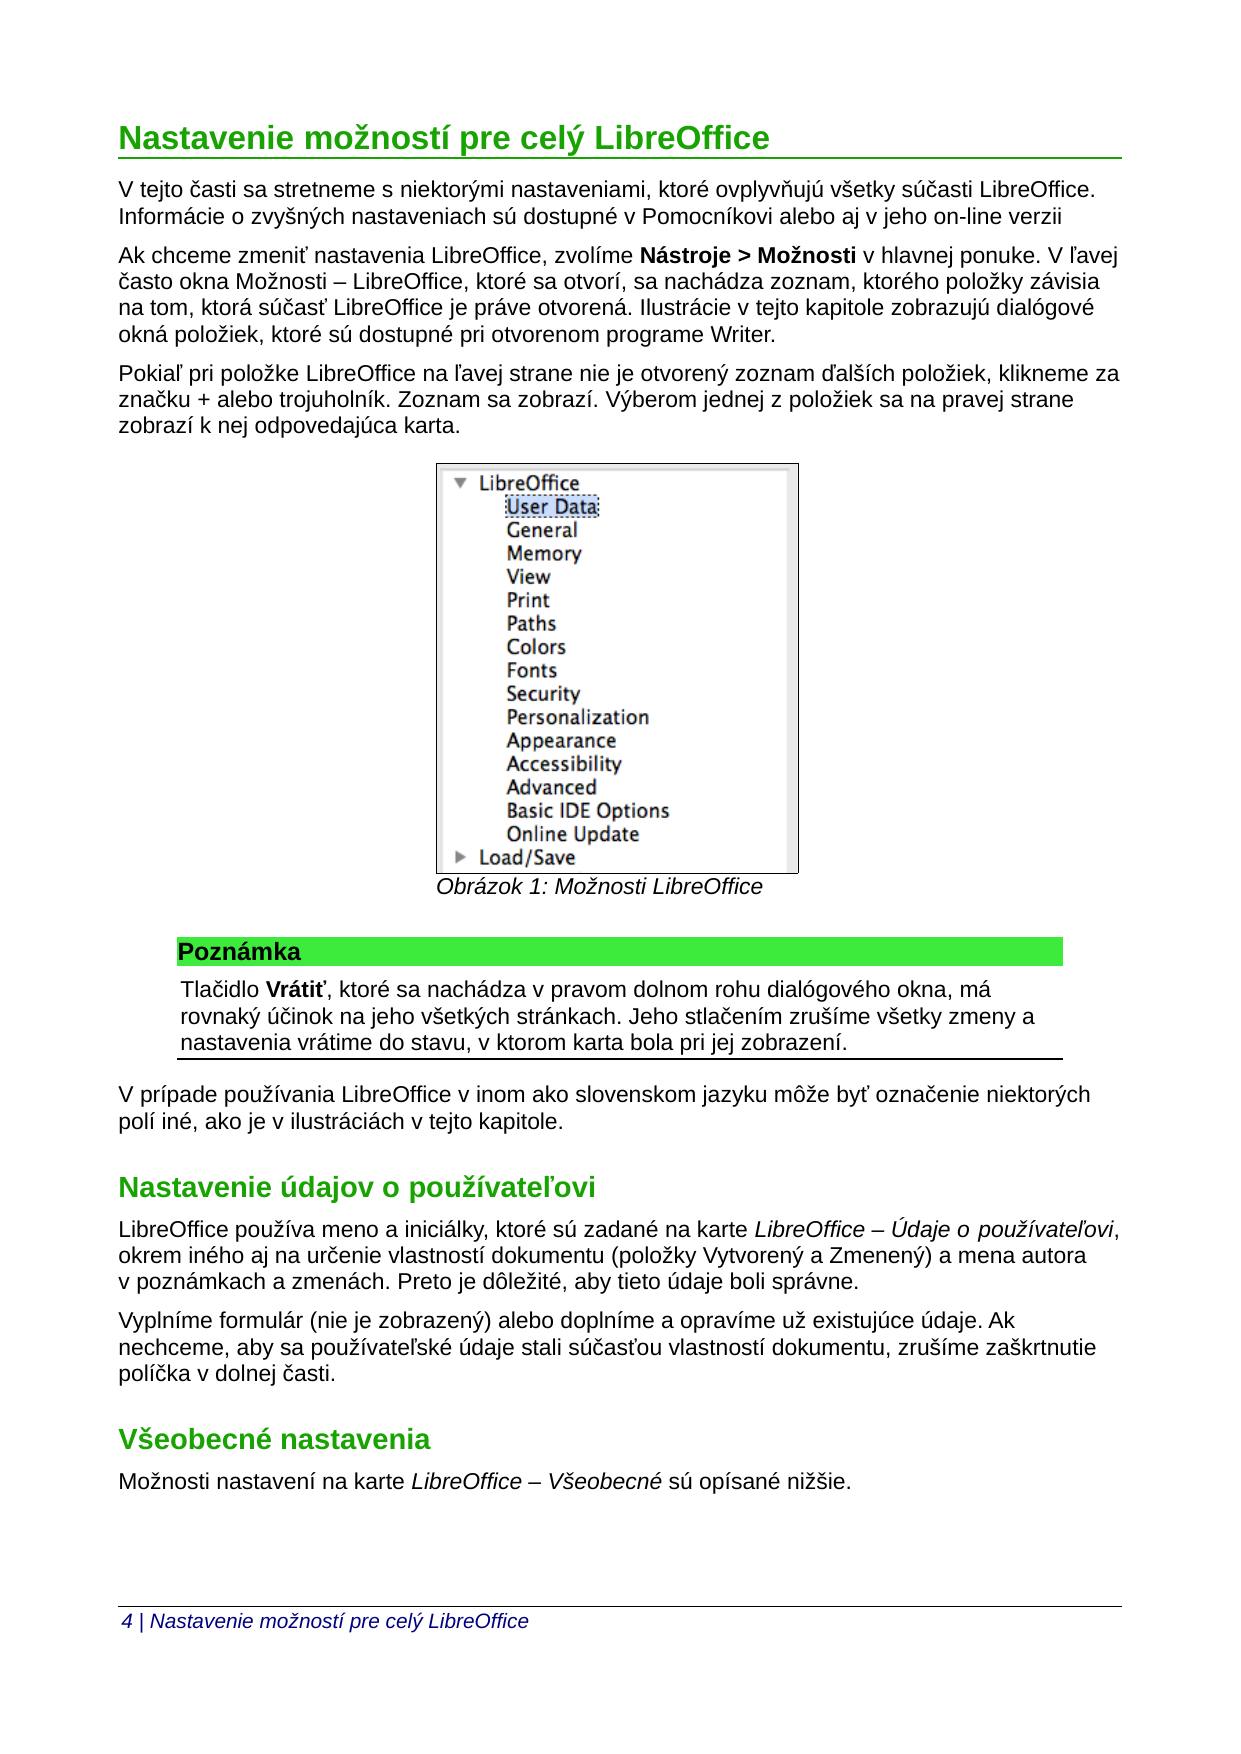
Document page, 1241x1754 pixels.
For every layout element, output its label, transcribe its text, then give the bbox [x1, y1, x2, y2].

text LibreOffice používa meno a iniciálky, ktoré sú zadané na karte LibreOffice – Údaje o používateľovi, okrem iného aj na určenie vlastností dokumentu (položky Vytvorený a Zmenený) a mena autora v poznámkach a zmenách. Preto je dôležité, aby tieto údaje boli správne. [118, 1216, 1122, 1295]
subtitle Nastavenie možností pre celý LibreOffice [118, 118, 1122, 157]
text Pokiaľ pri položke LibreOffice na ľavej strane nie je otvorený zoznam ďalších položiek, klikneme za značku + alebo trojuholník. Zoznam sa zobrazí. Výberom jednej z položiek sa na pravej strane zobrazí k nej odpovedajúca karta. [118, 359, 1122, 438]
subtitle Všeobecné nastavenia [118, 1422, 1122, 1456]
text Tlačidlo Vrátiť, ktoré sa nachádza v pravom dolnom rohu dialógového okna, má rovnaký účinok na jeho všetkých stránkach. Jeho stlačením zrušíme všetky zmeny a nastavenia vrátime do stavu, v ktorom karta bola pri jej zobrazení. [177, 973, 1063, 1058]
picture [437, 464, 798, 873]
text Ak chceme zmeniť nastavenia LibreOffice, zvolíme Nástroje > Možnosti v hlavnej ponuke. V ľavej často okna Možnosti – LibreOffice, ktoré sa otvorí, sa nachádza zoznam, ktorého položky závisia na tom, ktorá súčasť LibreOffice je práve otvorená. Ilustrácie v tejto kapitole zobrazujú dialógové okná položiek, ktoré sú dostupné pri otvorenom programe Writer. [118, 242, 1122, 347]
subtitle Nastavenie údajov o používateľovi [118, 1170, 1122, 1204]
subtitle Poznámka [177, 937, 1063, 966]
text Vyplníme formulár (nie je zobrazený) alebo doplníme a opravíme už existujúce údaje. Ak nechceme, aby sa používateľské údaje stali súčasťou vlastností dokumentu, zrušíme zaškrtnutie políčka v dolnej časti. [118, 1307, 1122, 1386]
text V tejto časti sa stretneme s niektorými nastaveniami, ktoré ovplyvňujú všetky súčasti LibreOffice. Informácie o zvyšných nastaveniach sú dostupné v Pomocníkovi alebo aj v jeho on-line verzii [118, 176, 1122, 229]
text V prípade používania LibreOffice v inom ako slovenskom jazyku môže byť označenie niektorých polí iné, ako je v ilustráciách v tejto kapitole. [118, 1081, 1122, 1134]
text Možnosti nastavení na karte LibreOffice – Všeobecné sú opísané nižšie. [118, 1468, 1122, 1494]
text Obrázok 1: Možnosti LibreOffice [436, 873, 804, 899]
